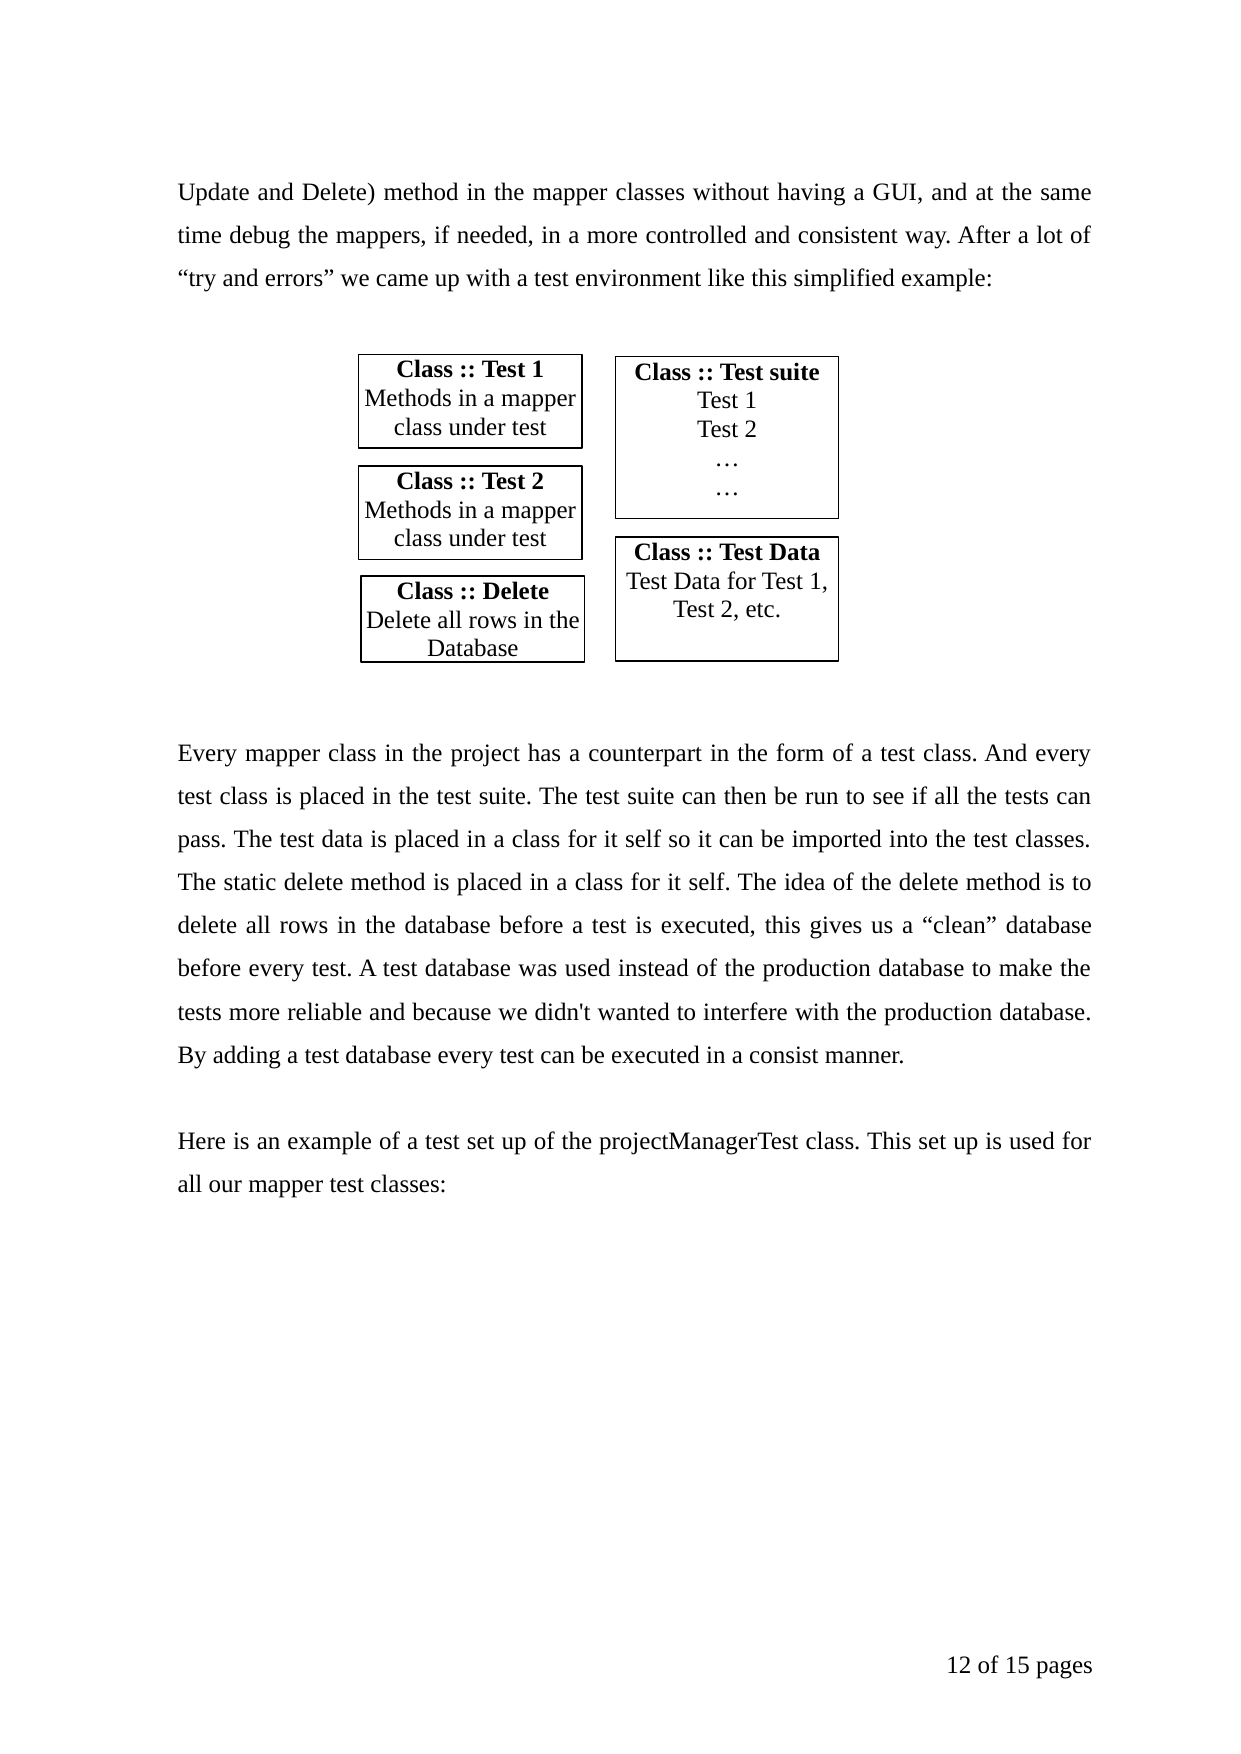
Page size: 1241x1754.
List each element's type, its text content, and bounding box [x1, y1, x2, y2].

text Here is an example of a test set up of the projectManagerTest class. This set up is used for all our mapper test classes: [177, 1126, 1093, 1198]
text Every mapper class in the project has a counterpart in the form of a test class. And every test class is placed in the test suite. The test suite can then be run to see if all the tests can pass. The test data is placed in a class for it self so it can be imported into the test classes. The static delete method is placed in a class for it self. The idea of the delete method is to delete all rows in the database before a test is executed, this gives us a “clean” database before every test. A test database was used instead of the production database to make the tests more reliable and because we didn't wanted to interfere with the production database. By adding a test database every test can be executed in a consist manner. [177, 738, 1093, 1068]
text Update and Delete) method in the mapper classes without having a GUI, and at the same time debug the mappers, if needed, in a more controlled and consistent way. After a lot of “try and errors” we came up with a test environment like this simplified example: [177, 177, 1093, 292]
